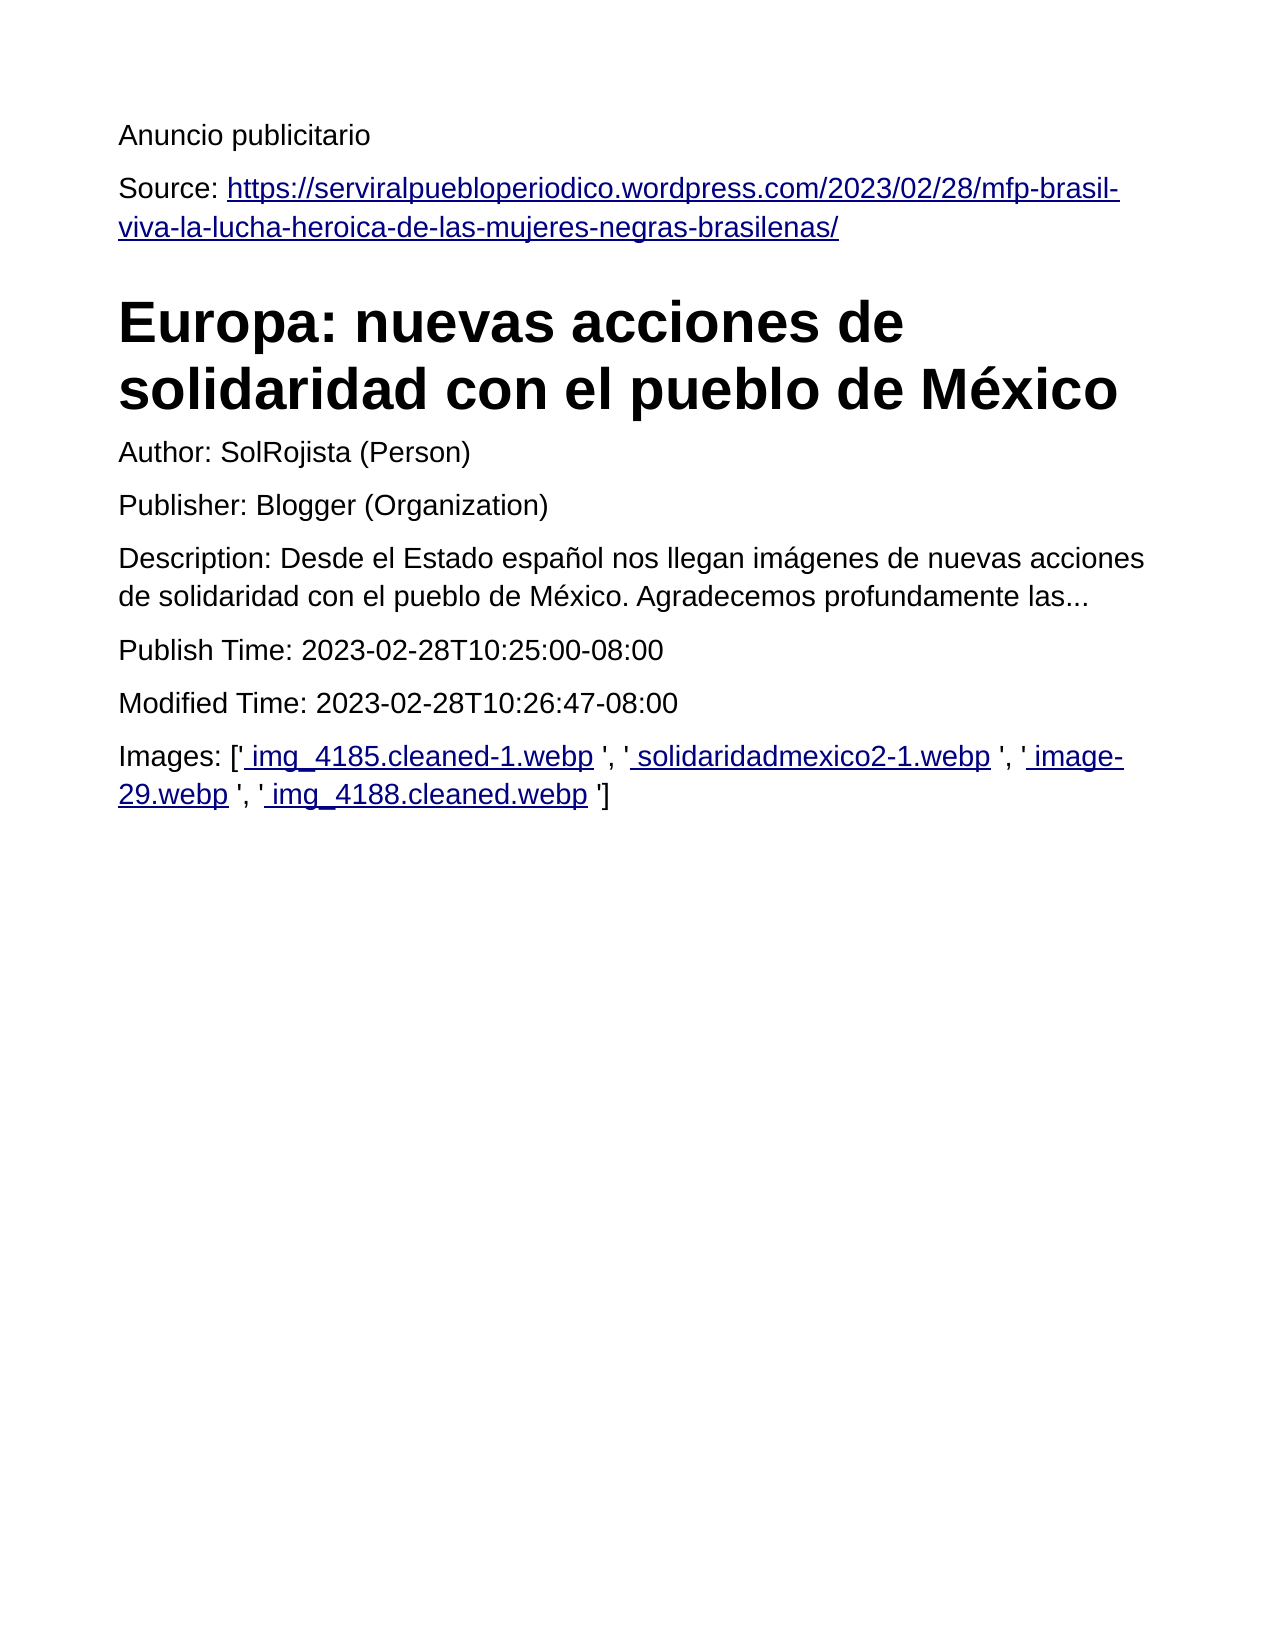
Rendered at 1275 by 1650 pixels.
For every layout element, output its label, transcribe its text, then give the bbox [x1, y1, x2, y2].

text Publish Time: 2023-02-28T10:25:00-08:00 [118, 632, 1157, 666]
text Source: https://serviralpuebloperiodico.wordpress.com/2023/02/28/mfp-brasil-viva-la-lucha-heroica-de-las-mujeres-negras-brasilenas/ [118, 171, 1157, 243]
text Anuncio publicitario [118, 118, 1157, 152]
subtitle Europa: nuevas acciones de solidaridad con el pueblo de México [118, 288, 1157, 422]
text Publisher: Blogger (Organization) [118, 488, 1157, 521]
text Author: SolRojista (Person) [118, 434, 1157, 468]
text Description: Desde el Estado español nos llegan imágenes de nuevas acciones de solidaridad con el pueblo de México. Agradecemos profundamente las... [118, 541, 1157, 613]
text Modified Time: 2023-02-28T10:26:47-08:00 [118, 686, 1157, 719]
text Images: [' img_4185.cleaned-1.webp ', ' solidaridadmexico2-1.webp ', ' image-29.webp ', ' img_4188.cleaned.webp '] [118, 739, 1157, 811]
